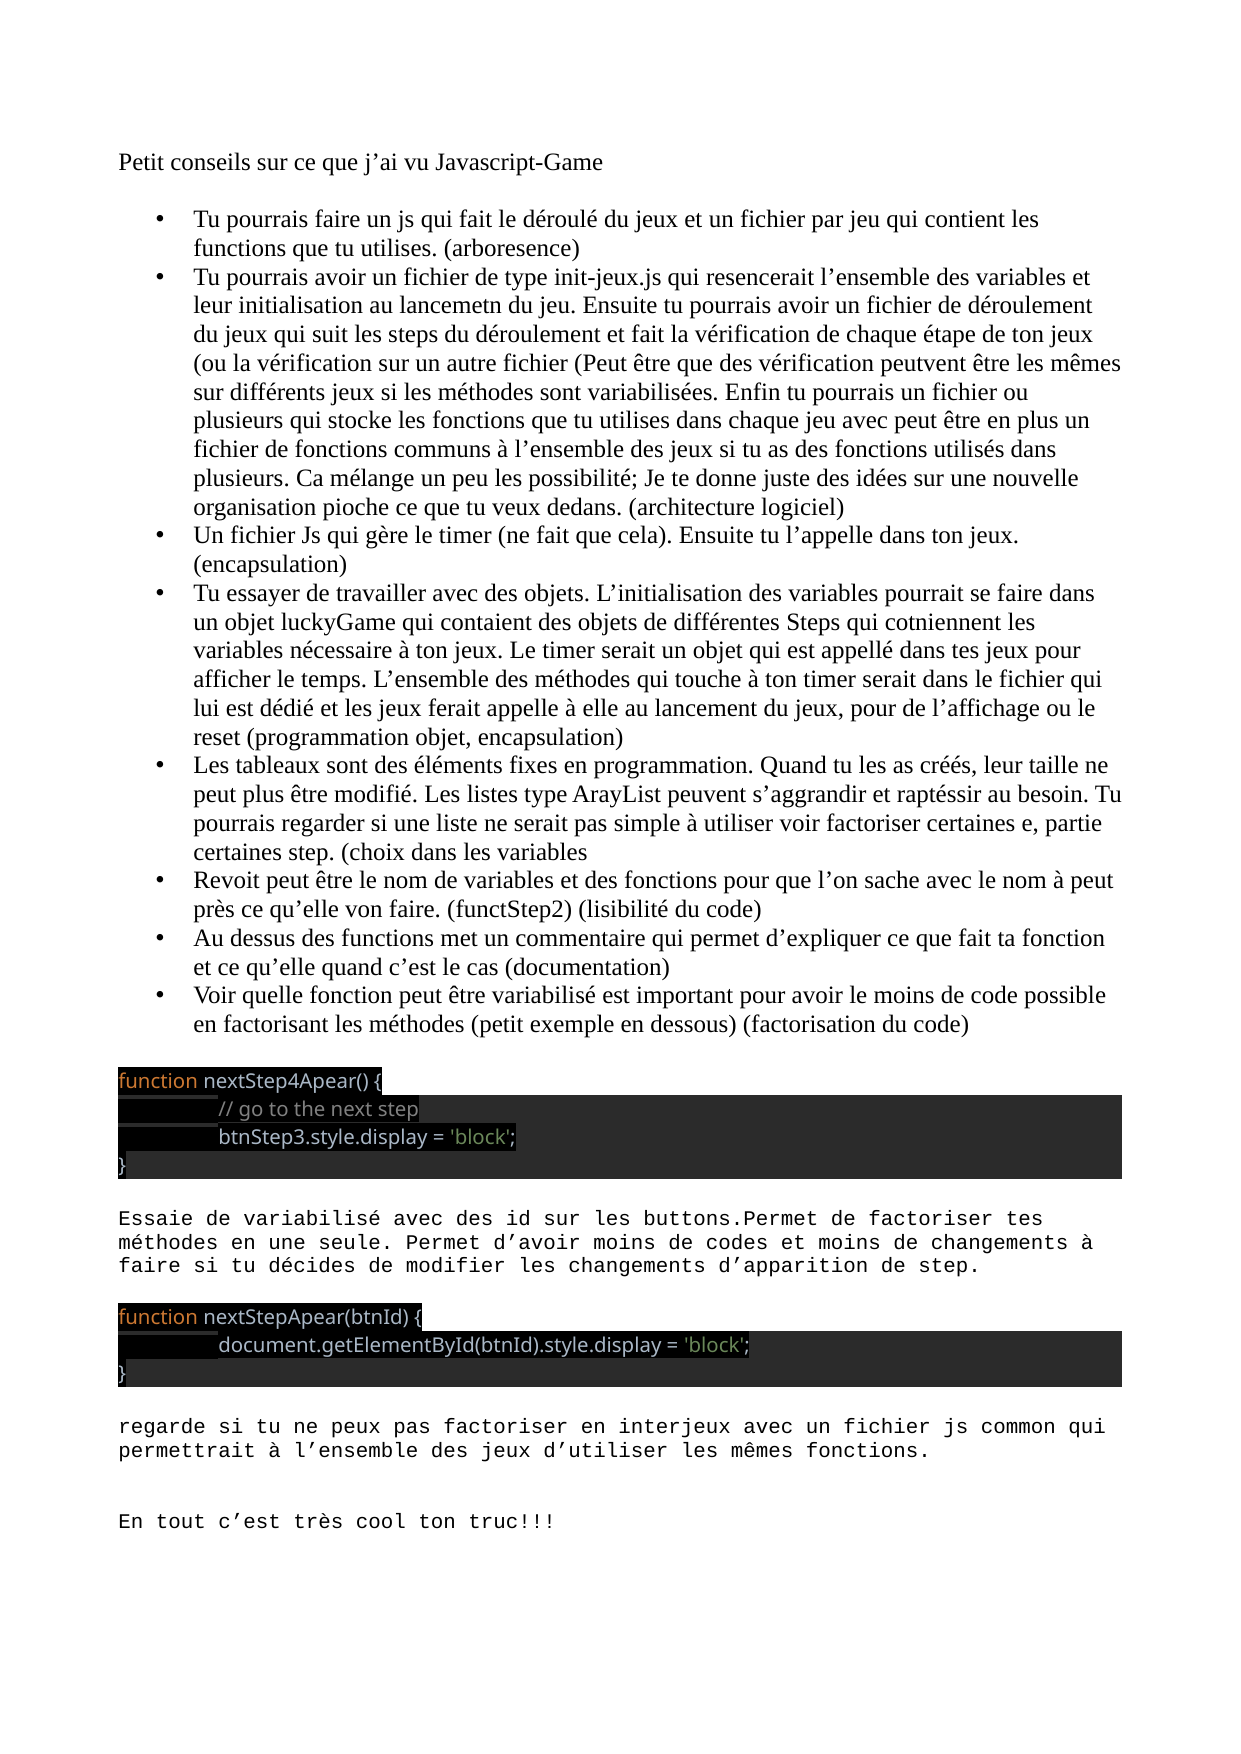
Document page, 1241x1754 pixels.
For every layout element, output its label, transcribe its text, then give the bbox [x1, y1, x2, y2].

list Au dessus des functions met un commentaire qui permet d’expliquer ce que fait ta fonction et ce qu’elle quand c’est le cas (documentation) [156, 923, 1122, 981]
text En tout c’est très cool ton truc!!! [118, 1511, 1122, 1534]
text // go to the next step [118, 1095, 1122, 1123]
list Voir quelle fonction peut être variabilisé est important pour avoir le moins de code possible en factorisant les méthodes (petit exemple en dessous) (factorisation du code) [156, 981, 1122, 1038]
text regarde si tu ne peux pas factoriser en interjeux avec un fichier js common qui permettrait à l’ensemble des jeux d’utiliser les mêmes fonctions. [118, 1416, 1122, 1463]
list Un fichier Js qui gère le timer (ne fait que cela). Ensuite tu l’appelle dans ton jeux. (encapsulation) [156, 521, 1122, 578]
list Les tableaux sont des éléments fixes en programmation. Quand tu les as créés, leur taille ne peut plus être modifié. Les listes type ArayList peuvent s’aggrandir et raptéssir au besoin. Tu pourrais regarder si une liste ne serait pas simple à utiliser voir factoriser certaines e, partie certaines step. (choix dans les variables [156, 751, 1122, 866]
text document.getElementById(btnId).style.display = 'block'; [118, 1331, 1122, 1359]
text Petit conseils sur ce que j’ai vu Javascript-Game [118, 147, 1122, 176]
text function nextStep4Apear() { [118, 1067, 1122, 1095]
text function nextStepApear(btnId) { [118, 1303, 1122, 1331]
text } [118, 1359, 1122, 1387]
list Tu essayer de travailler avec des objets. L’initialisation des variables pourrait se faire dans un objet luckyGame qui contaient des objets de différentes Steps qui cotniennent les variables nécessaire à ton jeux. Le timer serait un objet qui est appellé dans tes jeux pour afficher le temps. L’ensemble des méthodes qui touche à ton timer serait dans le fichier qui lui est dédié et les jeux ferait appelle à elle au lancement du jeux, pour de l’affichage ou le reset (programmation objet, encapsulation) [156, 578, 1122, 751]
text btnStep3.style.display = 'block'; [118, 1123, 1122, 1151]
list Tu pourrais avoir un fichier de type init-jeux.js qui resencerait l’ensemble des variables et leur initialisation au lancemetn du jeu. Ensuite tu pourrais avoir un fichier de déroulement du jeux qui suit les steps du déroulement et fait la vérification de chaque étape de ton jeux (ou la vérification sur un autre fichier (Peut être que des vérification peutvent être les mêmes sur différents jeux si les méthodes sont variabilisées. Enfin tu pourrais un fichier ou plusieurs qui stocke les fonctions que tu utilises dans chaque jeu avec peut être en plus un fichier de fonctions communs à l’ensemble des jeux si tu as des fonctions utilisés dans plusieurs. Ca mélange un peu les possibilité; Je te donne juste des idées sur une nouvelle organisation pioche ce que tu veux dedans. (architecture logiciel) [156, 262, 1122, 521]
text } [118, 1151, 1122, 1179]
list Revoit peut être le nom de variables et des fonctions pour que l’on sache avec le nom à peut près ce qu’elle von faire. (functStep2) (lisibilité du code) [156, 866, 1122, 923]
text Essaie de variabilisé avec des id sur les buttons.Permet de factoriser tes méthodes en une seule. Permet d’avoir moins de codes et moins de changements à faire si tu décides de modifier les changements d’apparition de step. [118, 1208, 1122, 1279]
list Tu pourrais faire un js qui fait le déroulé du jeux et un fichier par jeu qui contient les functions que tu utilises. (arboresence) [156, 204, 1122, 262]
